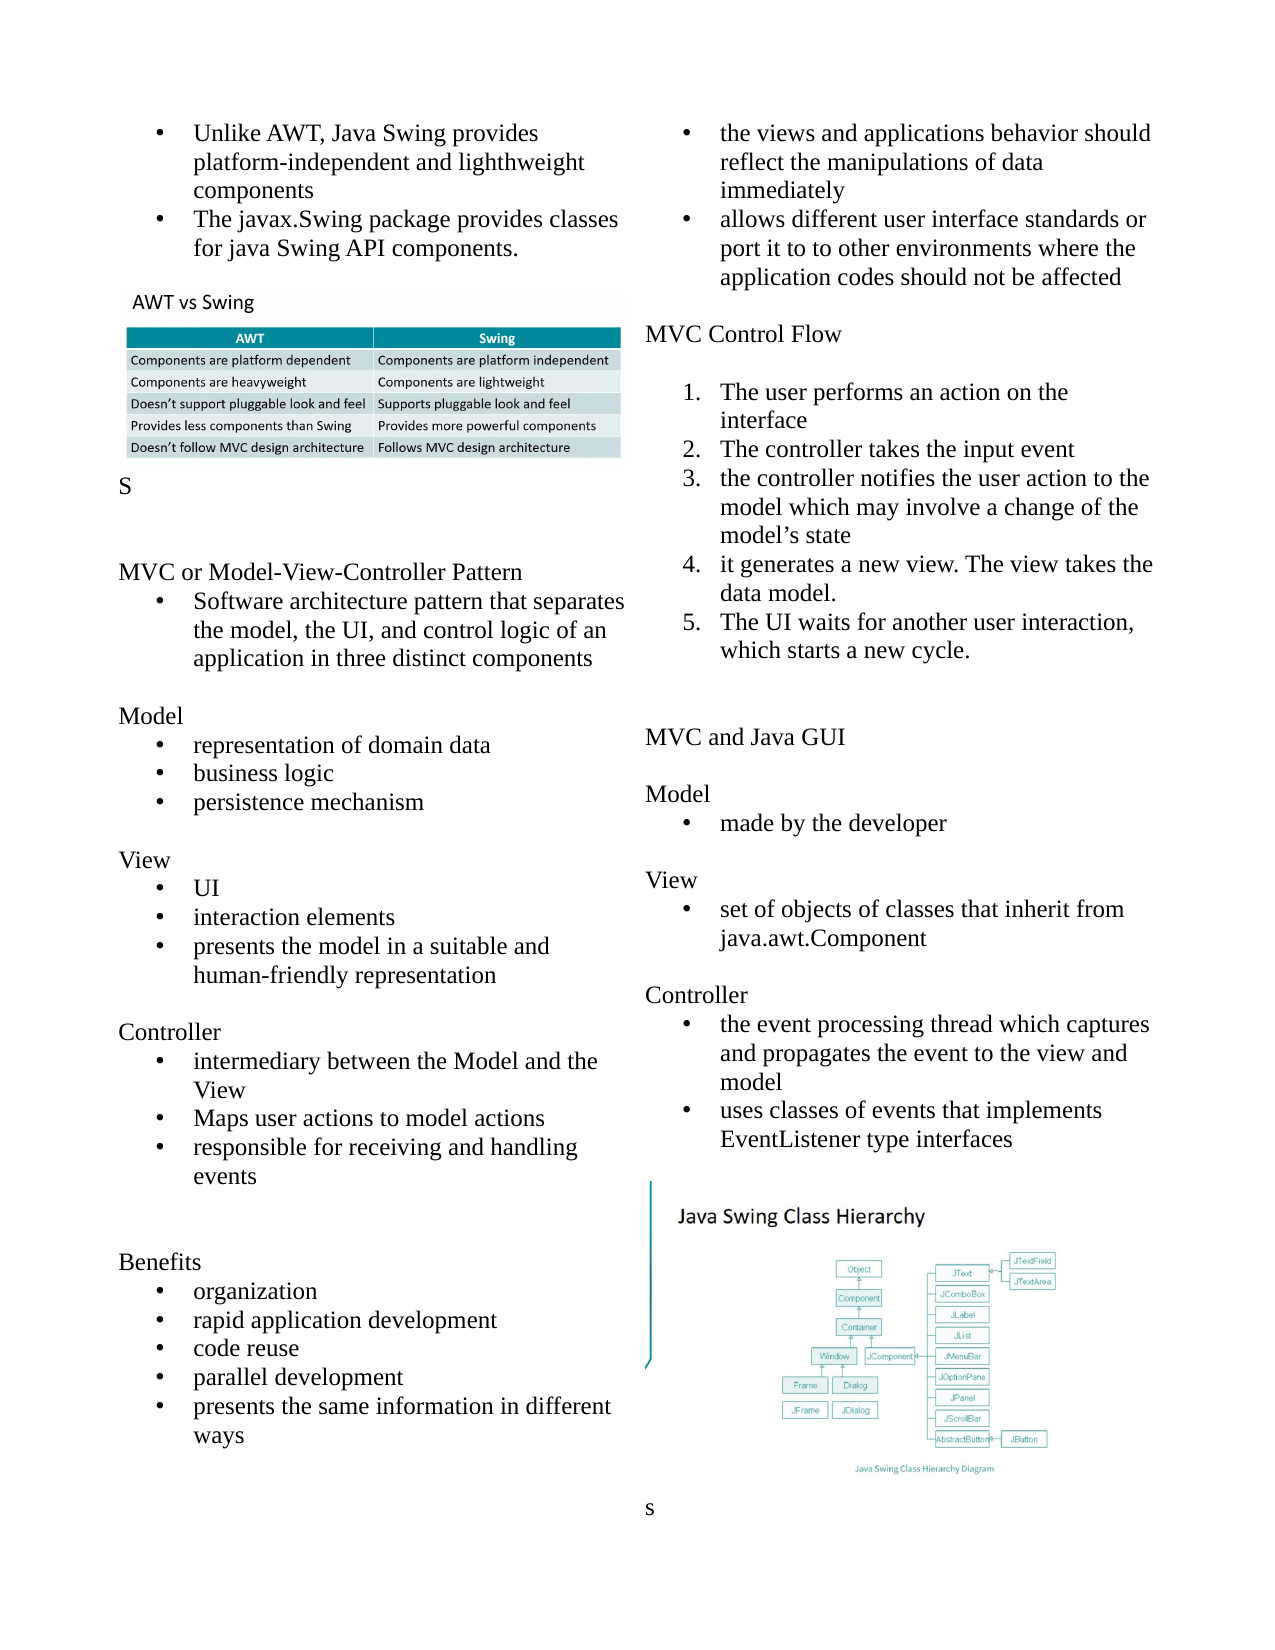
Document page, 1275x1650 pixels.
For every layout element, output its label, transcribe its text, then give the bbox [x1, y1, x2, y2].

list it generates a new view. The view takes the data model. [682, 549, 1157, 607]
list Maps user actions to model actions [156, 1103, 630, 1132]
text View [645, 866, 1157, 894]
list The controller takes the input event [682, 434, 1157, 463]
list the views and applications behavior should reflect the manipulations of data immediately [682, 118, 1157, 204]
list presents the model in a suitable and human-friendly representation [156, 931, 630, 988]
list The UI waits for another user interaction, which starts a new cycle. [682, 607, 1157, 664]
list presents the same information in different ways [156, 1391, 630, 1448]
text View [118, 845, 630, 873]
text Model [645, 779, 1157, 808]
list business logic [156, 758, 630, 787]
list set of objects of classes that inherit from java.awt.Component [682, 894, 1157, 952]
list interaction elements [156, 902, 630, 931]
picture [645, 1181, 1157, 1493]
list the event processing thread which captures and propagates the event to the view and model [682, 1009, 1157, 1096]
list UI [156, 873, 630, 902]
text Controller [645, 981, 1157, 1009]
list the controller notifies the user action to the model which may involve a change of the model’s state [682, 463, 1157, 549]
list responsible for receiving and handling events [156, 1132, 630, 1190]
list The user performs an action on the interface [682, 377, 1157, 434]
list allows different user interface standards or port it to to other environments where the application codes should not be affected [682, 204, 1157, 291]
text S [118, 471, 630, 500]
list intermediary between the Model and the View [156, 1046, 630, 1103]
text MVC or Model-View-Controller Pattern [118, 557, 630, 586]
list persistence mechanism [156, 787, 630, 816]
text Model [118, 701, 630, 730]
list Unlike AWT, Java Swing provides platform-independent and lighthweight components [156, 118, 630, 204]
text Controller [118, 1017, 630, 1046]
list uses classes of events that implements EventListener type interfaces [682, 1096, 1157, 1153]
list The javax.Swing package provides classes for java Swing API components. [156, 204, 630, 262]
list made by the developer [682, 808, 1157, 837]
list parallel development [156, 1362, 630, 1391]
text MVC and Java GUI [645, 722, 1157, 751]
text MVC Control Flow [645, 319, 1157, 348]
text Benefits [118, 1247, 630, 1276]
picture [118, 290, 630, 471]
list Software architecture pattern that separates the model, the UI, and control logic of an application in three distinct components [156, 586, 630, 672]
list code reuse [156, 1333, 630, 1362]
list representation of domain data [156, 730, 630, 758]
text s [645, 1493, 1157, 1521]
list organization [156, 1276, 630, 1305]
list rapid application development [156, 1305, 630, 1333]
